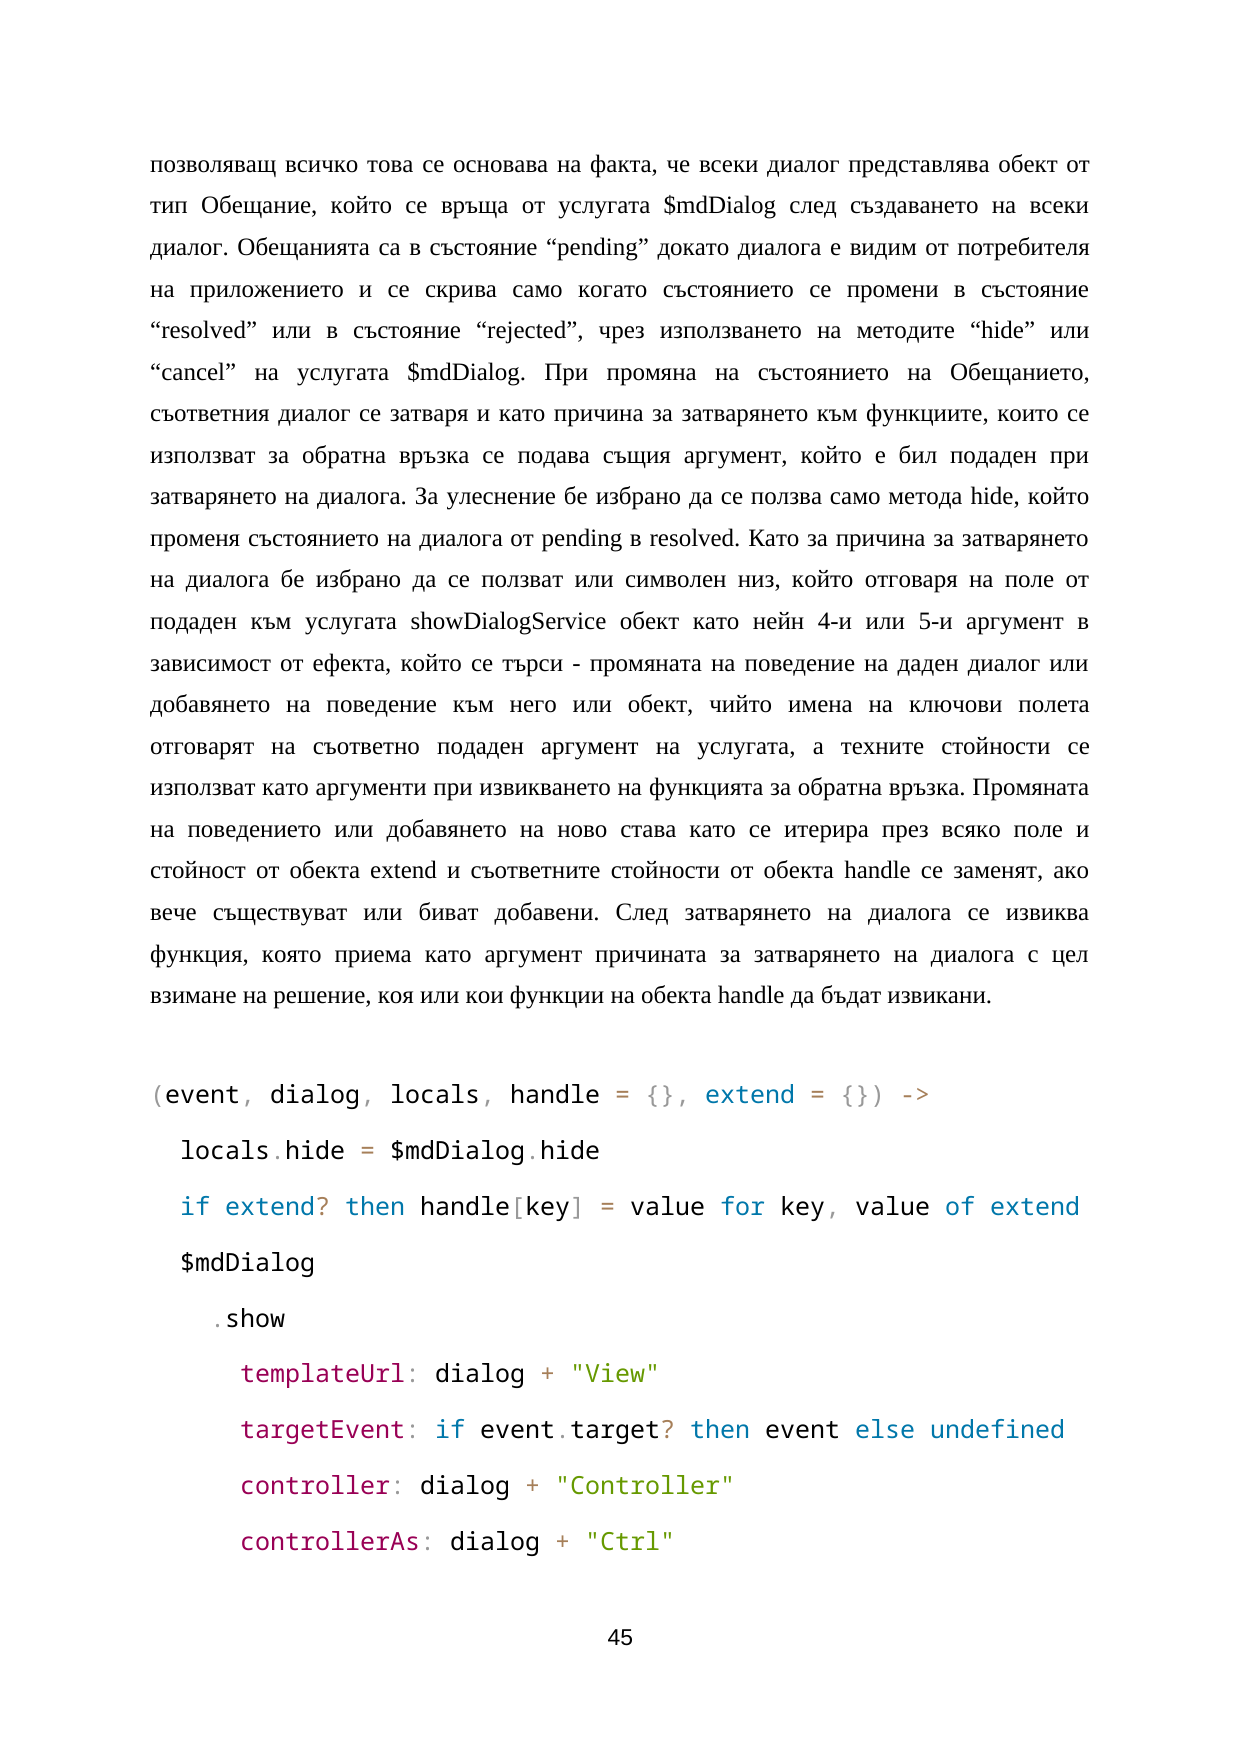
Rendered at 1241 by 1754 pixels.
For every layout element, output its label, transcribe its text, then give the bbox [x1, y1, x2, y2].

text (event, dialog, locals, handle = {}, extend = {}) -> locals.hide = $mdDialog.hide if extend? then handle[key] = value for key, value of extend $mdDialog .show templateUrl: dialog + "View" targetEvent: if event.target? then event else undefined controller: dialog + "Controller" controllerAs: dialog + "Ctrl" [150, 1077, 1091, 1558]
text позволяващ всичко това се основава на факта, че всеки диалог представлява обект от тип Обещание, който се връща от услугата $mdDialog след създаването на всеки диалог. Обещанията са в състояние “pending” докато диалога е видим от потребителя на приложението и се скрива само когато състоянието се промени в състояние “resolved” или в състояние “rejected”, чрез използването на методите “hide” или “cancel” на услугата $mdDialog. При промяна на състоянието на Обещанието, съответния диалог се затваря и като причина за затварянето към функциите, които се използват за обратна връзка се подава същия аргумент, който е бил подаден при затварянето на диалога. За улеснение бе избрано да се ползва само метода hide, който променя състоянието на диалога от pending в resolved. Като за причина за затварянето на диалога бе избрано да се ползват или символен низ, който отговаря на поле от подаден към услугата showDialogService обект като нейн 4-и или 5-и аргумент в зависимост от ефекта, който се търси - промяната на поведение на даден диалог или добавянето на поведение към него или обект, чийто имена на ключови полета отговарят на съответно подаден аргумент на услугата, а техните стойности се използват като аргументи при извикването на функцията за обратна връзка. Промяната на поведението или добавянето на ново става като се итерира през всяко поле и стойност от обекта extend и съответните стойности от обекта handle се заменят, ако вече съществуват или биват добавени. След затварянето на диалога се извиква функция, която приема като аргумент причината за затварянето на диалога с цел взимане на решение, коя или кои функции на обекта handle да бъдат извикани. [150, 150, 1091, 1009]
